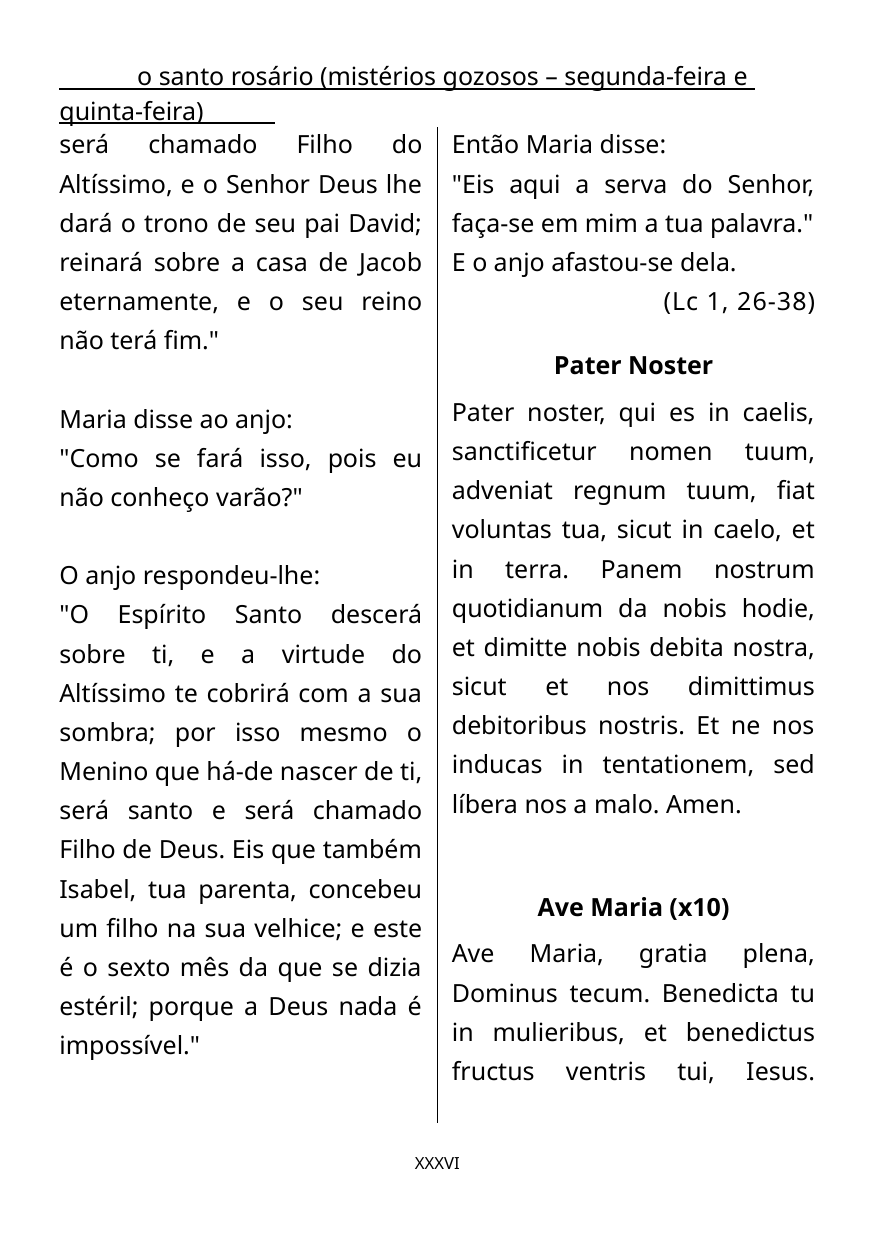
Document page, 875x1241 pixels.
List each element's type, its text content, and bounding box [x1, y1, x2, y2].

text será chamado Filho do Altíssimo, e o Senhor Deus lhe dará o trono de seu pai David; reinará sobre a casa de Jacob eternamente, e o seu reino não terá fim." [59, 127, 422, 357]
text Pater Noster [452, 348, 815, 382]
text (Lc 1, 26-38) [452, 284, 815, 318]
text Ave Maria (x10) [452, 889, 815, 924]
text Então Maria disse: [452, 127, 815, 161]
text E o anjo afastou-se dela. [452, 245, 815, 279]
text "Eis aqui a serva do Senhor, faça-se em mim a tua palavra." [452, 166, 815, 239]
text "O Espírito Santo descerá sobre ti, e a virtude do Altíssimo te cobrirá com a sua sombra; por isso mesmo o Menino que há-de nascer de ti, será santo e será chamado Filho de Deus. Eis que também Isabel, tua parenta, concebeu um filho na sua velhice; e este é o sexto mês da que se dizia estéril; porque a Deus nada é impossível." [59, 597, 422, 1062]
text Ave Maria, gratia plena, Dominus tecum. Benedicta tu in mulieribus, et benedictus fructus ventris tui, Iesus. [452, 936, 815, 1088]
text O anjo respondeu-lhe: [59, 558, 422, 592]
text Maria disse ao anjo: [59, 401, 422, 435]
text "Como se fará isso, pois eu não conheço varão?" [59, 441, 422, 514]
text Pater noster, qui es in caelis, sanctificetur nomen tuum, adveniat regnum tuum, fiat voluntas tua, sicut in caelo, et in terra. Panem nostrum quotidianum da nobis hodie, et dimitte nobis debita nostra, sicut et nos dimittimus debitoribus nostris. Et ne nos inducas in tentationem, sed líbera nos a malo. Amen. [452, 394, 815, 820]
